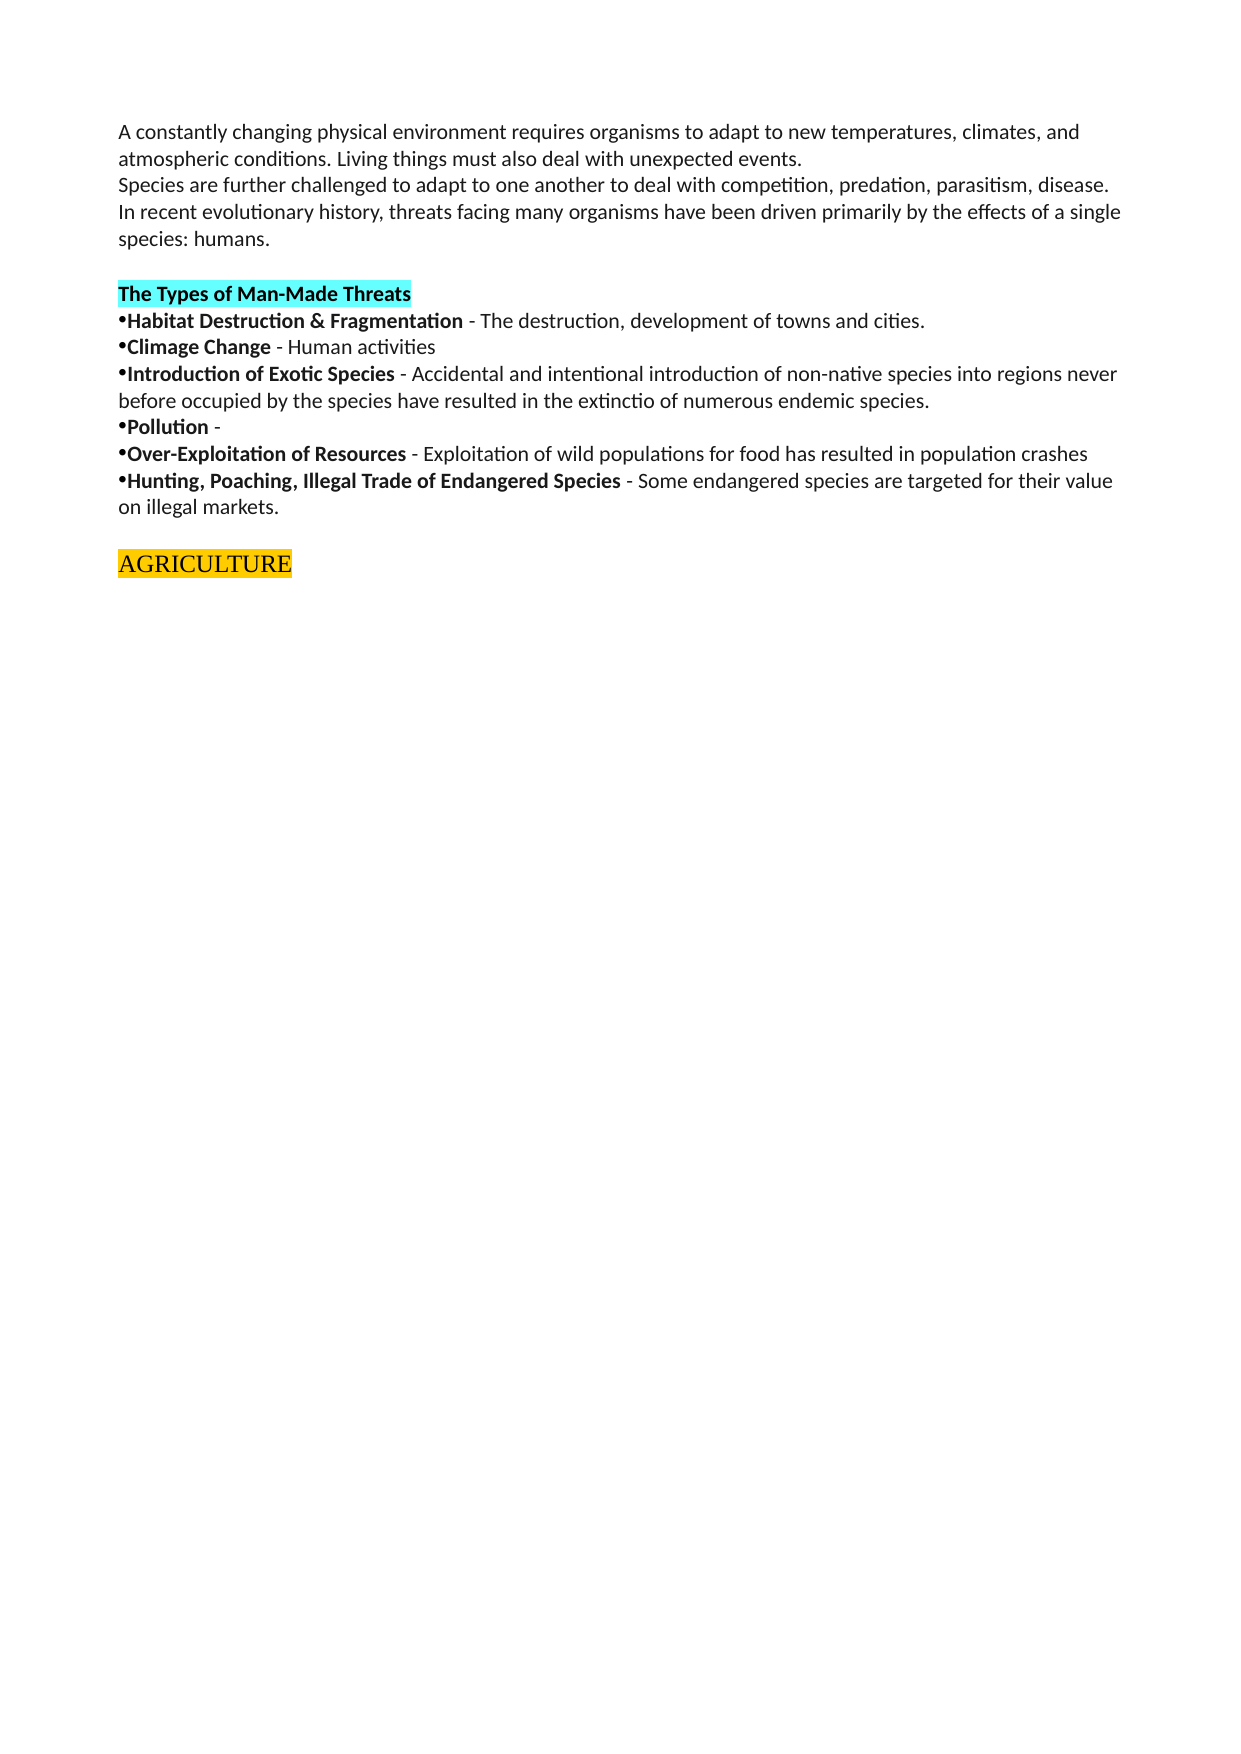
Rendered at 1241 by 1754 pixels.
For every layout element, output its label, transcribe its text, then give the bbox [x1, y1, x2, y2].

text Species are further challenged to adapt to one another to deal with competition, predation, parasitism, disease. [118, 171, 1122, 198]
list Habitat Destruction & Fragmentation - The destruction, development of towns and cities. [118, 307, 1122, 333]
list Pollution - [118, 413, 1122, 440]
subtitle The Types of Man-Made Threats [118, 280, 1122, 307]
text A constantly changing physical environment requires organisms to adapt to new temperatures, climates, and atmospheric conditions. Living things must also deal with unexpected events. [118, 118, 1122, 171]
list Hunting, Poaching, Illegal Trade of Endangered Species - Some endangered species are targeted for their value on illegal markets. [118, 467, 1122, 520]
list Introduction of Exotic Species - Accidental and intentional introduction of non-native species into regions never before occupied by the species have resulted in the extinctio of numerous endemic species. [118, 360, 1122, 413]
list Climage Change - Human activities [118, 333, 1122, 360]
text AGRICULTURE [118, 549, 1122, 578]
text In recent evolutionary history, threats facing many organisms have been driven primarily by the effects of a single species: humans. [118, 198, 1122, 251]
list Over-Exploitation of Resources - Exploitation of wild populations for food has resulted in population crashes [118, 440, 1122, 467]
